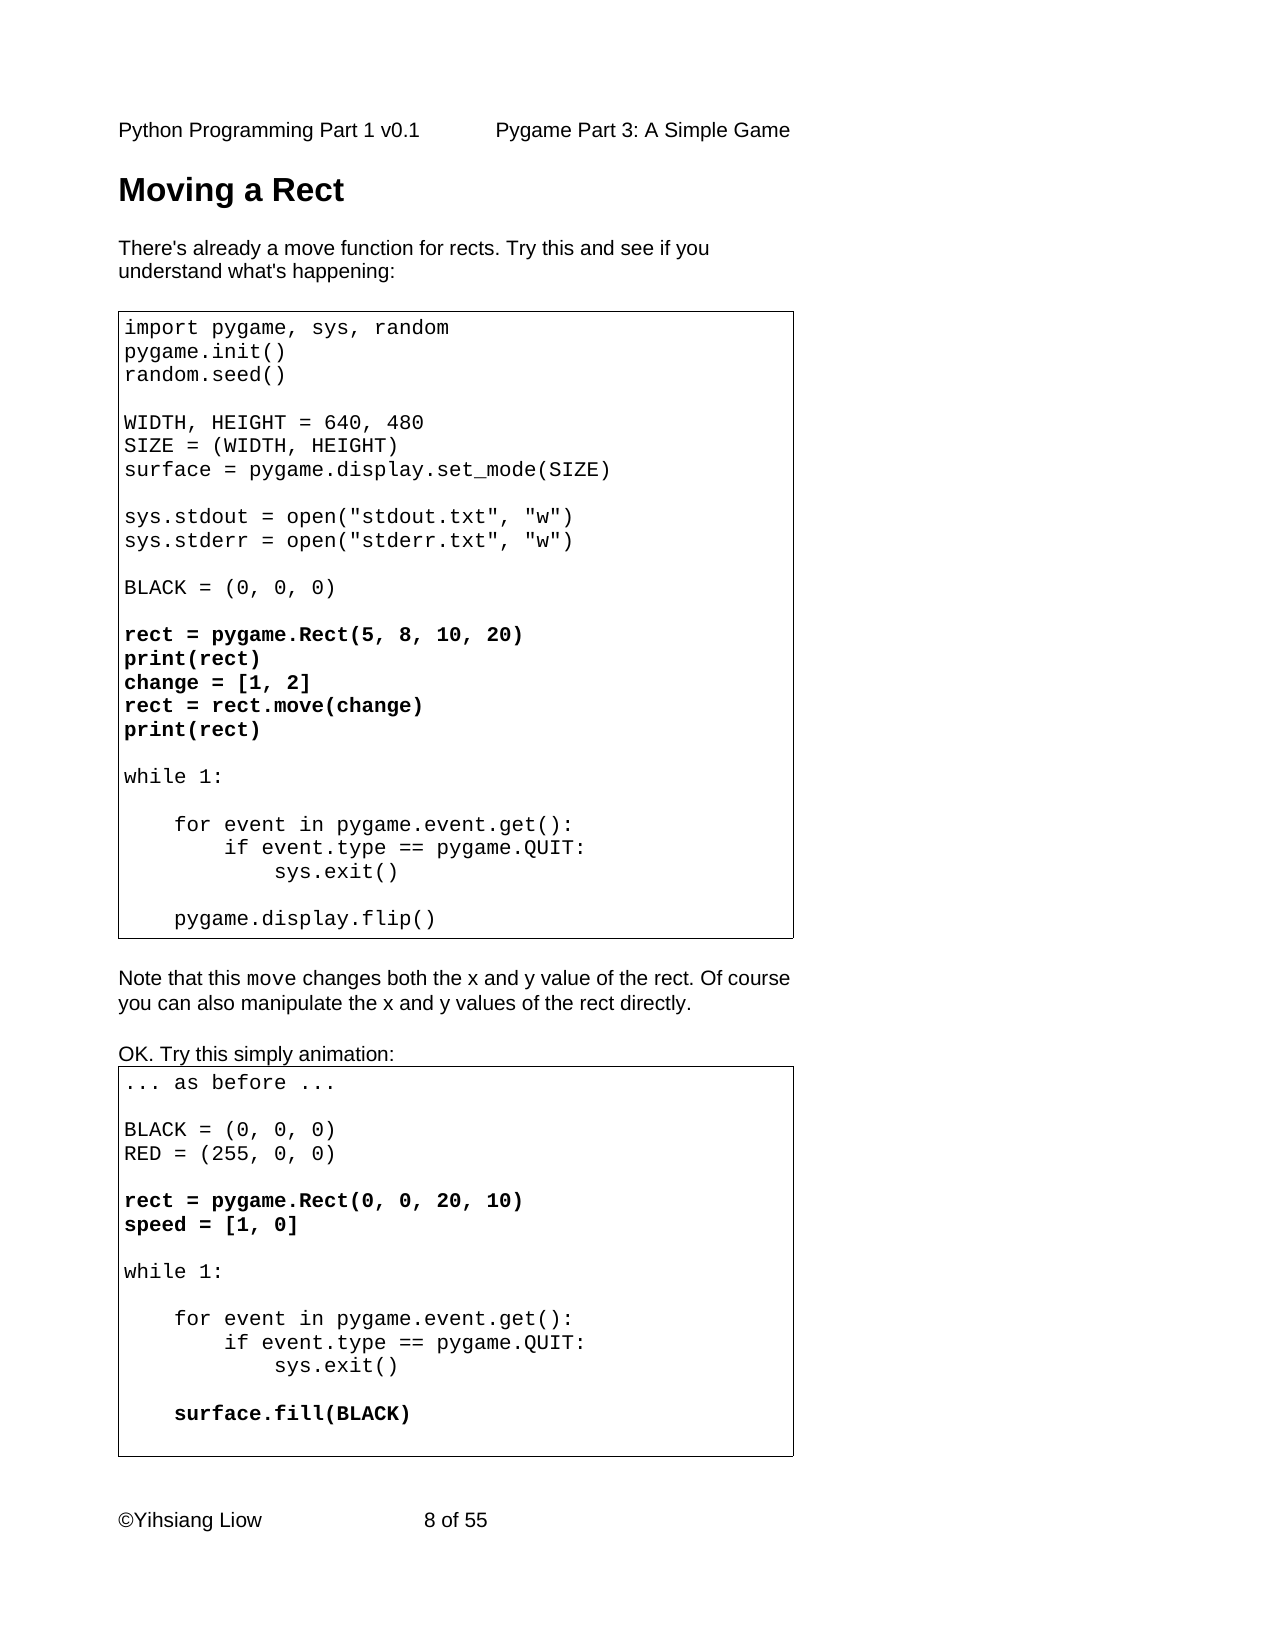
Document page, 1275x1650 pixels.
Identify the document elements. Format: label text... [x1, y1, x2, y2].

table_header import pygame, sys, random pygame.init() random.seed() WIDTH, HEIGHT = 640, 480 SIZE = (WIDTH, HEIGHT) surface = pygame.display.set_mode(SIZE) sys.stdout = open("stdout.txt", "w") sys.stderr = open("stderr.txt", "w") BLACK = (0, 0, 0) rect = pygame.Rect(5, 8, 10, 20) print(rect) change = [1, 2] rect = rect.move(change) print(rect) while 1: for event in pygame.event.get(): if event.type == pygame.QUIT: sys.exit() pygame.display.flip() [119, 312, 793, 938]
text Note that this move changes both the x and y value of the rect. Of course you can also manipulate the x and y values of the rect directly. [118, 966, 793, 1014]
text OK. Try this simply animation: [118, 1043, 793, 1066]
text There's already a move function for rects. Try this and see if you understand what's happening: [118, 236, 793, 283]
table_header ... as before ... BLACK = (0, 0, 0) RED = (255, 0, 0) rect = pygame.Rect(0, 0, 20, 10) speed = [1, 0] while 1: for event in pygame.event.get(): if event.type == pygame.QUIT: sys.exit() surface.fill(BLACK) [119, 1067, 793, 1456]
text Moving a Rect [118, 171, 793, 208]
